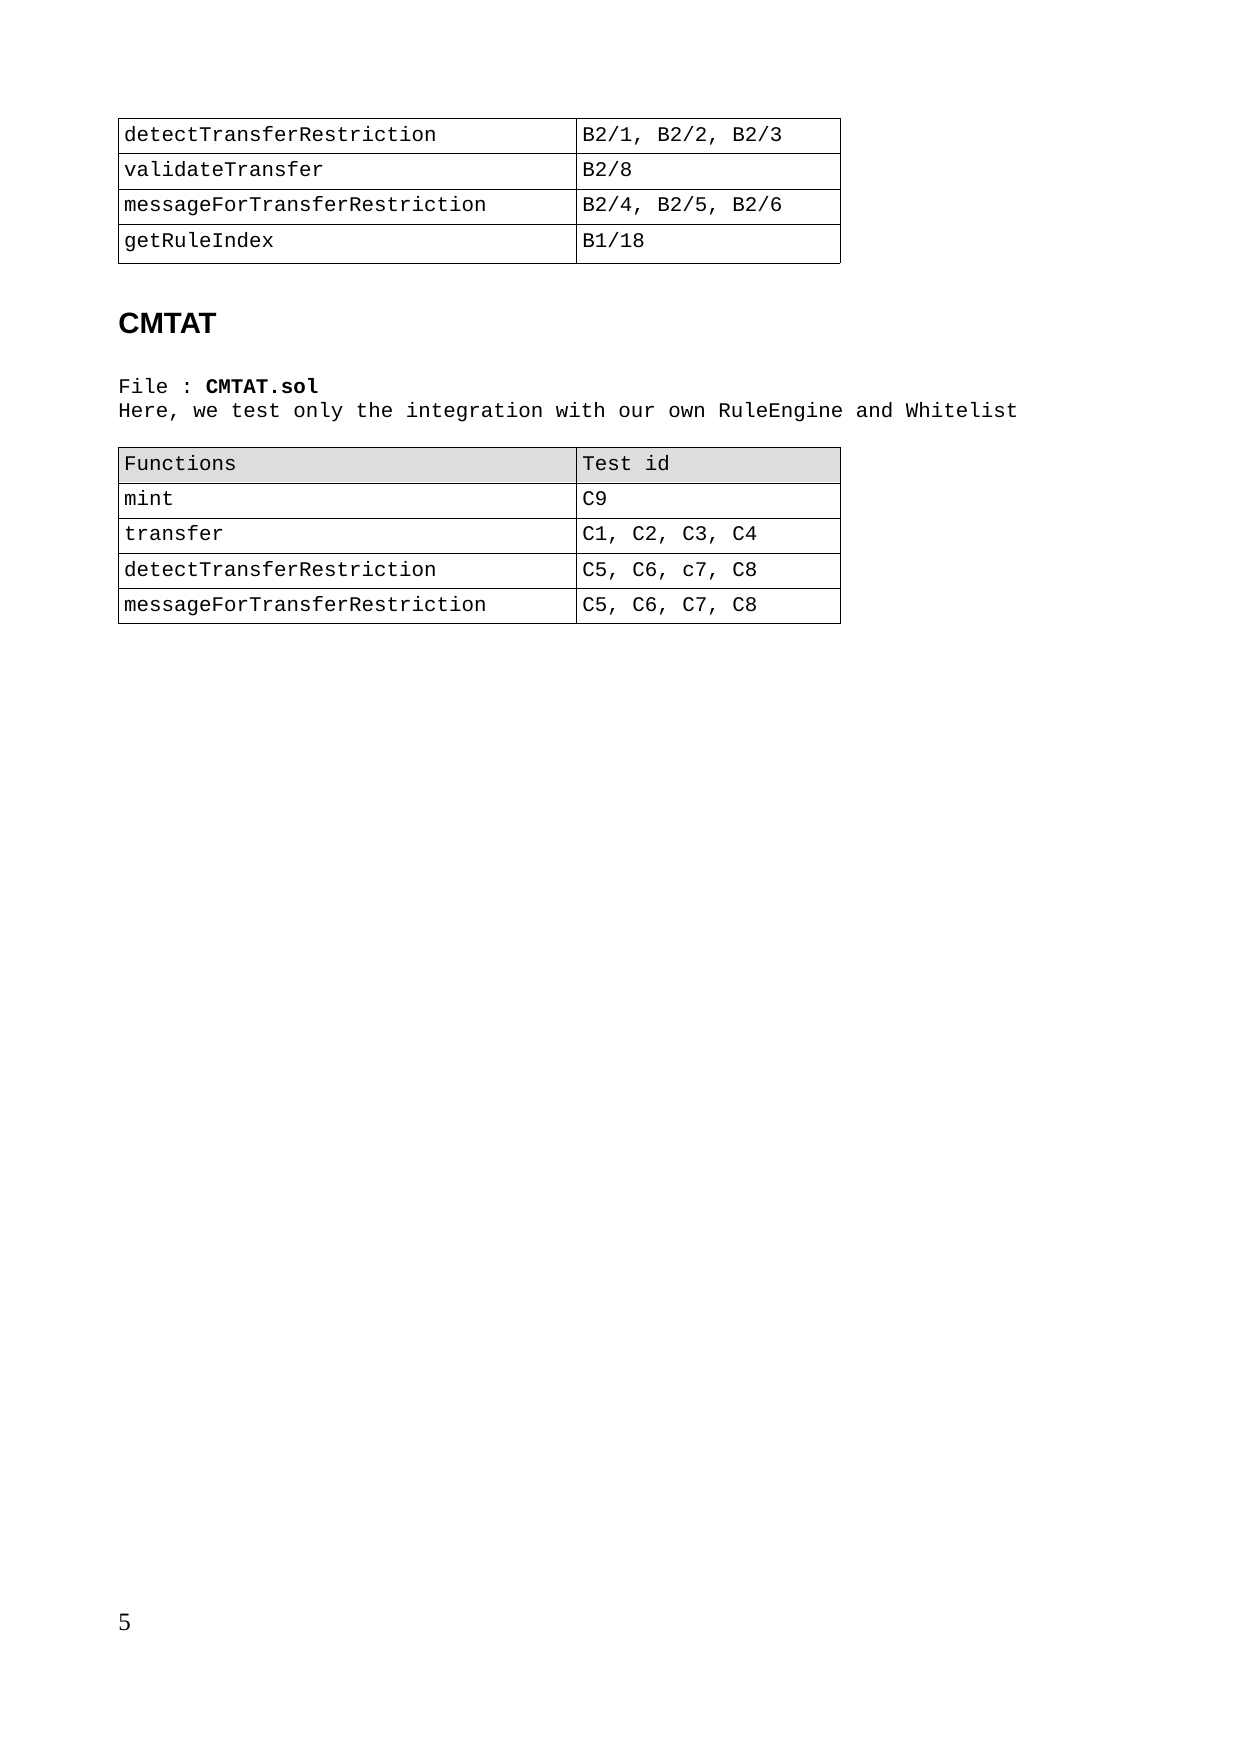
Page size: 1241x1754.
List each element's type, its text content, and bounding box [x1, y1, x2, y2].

subtitle CMTAT [118, 306, 1122, 340]
table_cell B1/18 [577, 225, 840, 263]
table_cell C9 [577, 484, 840, 518]
table_cell validateTransfer [119, 154, 576, 188]
text Here, we test only the integration with our own RuleEngine and Whitelist [118, 400, 1122, 423]
table_cell getRuleIndex [119, 225, 576, 263]
table_header Test id [577, 448, 840, 482]
table_header Functions [119, 448, 576, 482]
table_cell C1, C2, C3, C4 [577, 519, 840, 553]
table_cell B2/1, B2/2, B2/3 [577, 119, 840, 153]
table_cell messageForTransferRestriction [119, 589, 576, 623]
text File : CMTAT.sol [118, 376, 1122, 400]
table_cell detectTransferRestriction [119, 554, 576, 588]
table_cell messageForTransferRestriction [119, 190, 576, 224]
table_cell mint [119, 484, 576, 518]
table_cell detectTransferRestriction [119, 119, 576, 153]
table_cell B2/8 [577, 154, 840, 188]
table_cell C5, C6, c7, C8 [577, 554, 840, 588]
table_cell C5, C6, C7, C8 [577, 589, 840, 623]
table_cell transfer [119, 519, 576, 553]
table_cell B2/4, B2/5, B2/6 [577, 190, 840, 224]
